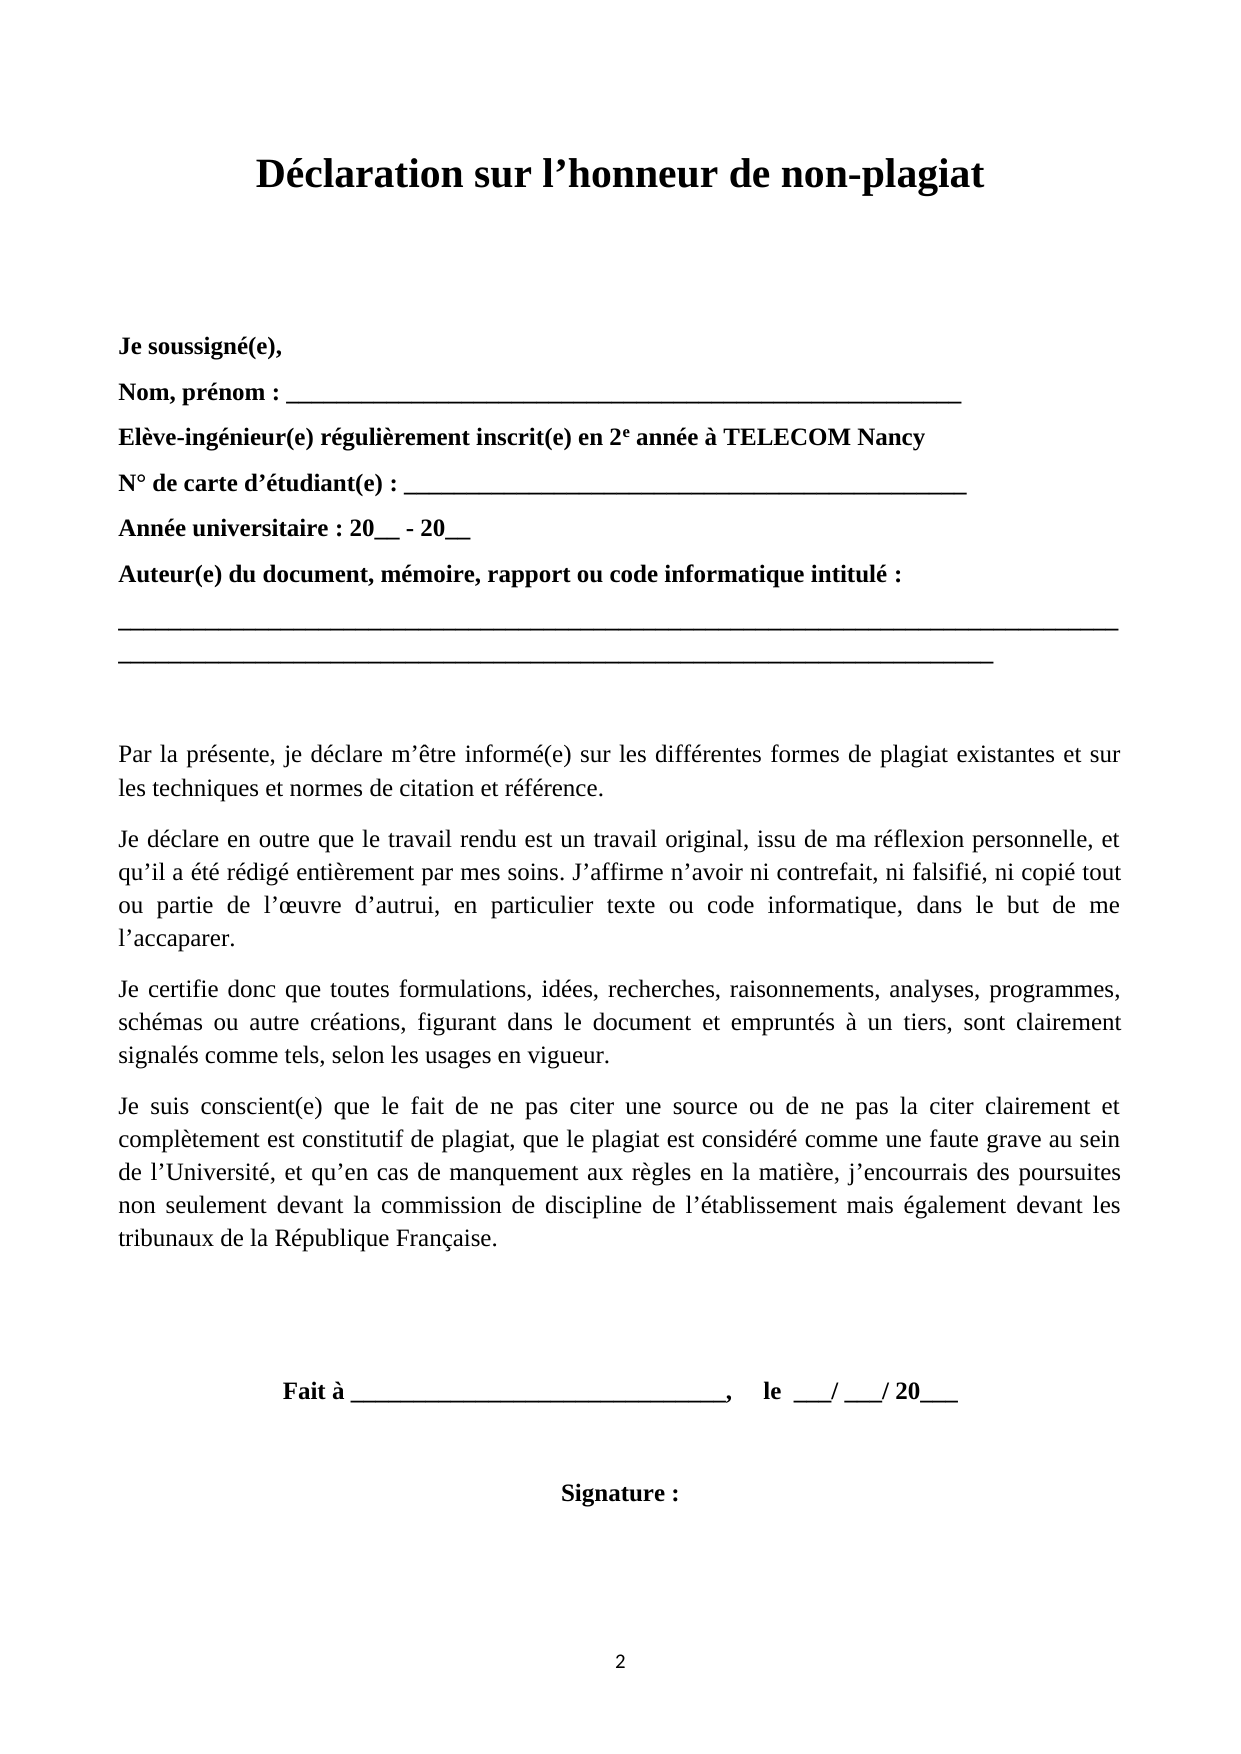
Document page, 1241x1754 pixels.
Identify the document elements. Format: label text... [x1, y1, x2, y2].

text Je certifie donc que toutes formulations, idées, recherches, raisonnements, analyses, programmes, schémas ou autre créations, figurant dans le document et empruntés à un tiers, sont clairement signalés comme tels, selon les usages en vigueur. [118, 974, 1122, 1068]
text Par la présente, je déclare m’être informé(e) sur les différentes formes de plagiat existantes et sur les techniques et normes de citation et référence. [118, 739, 1122, 801]
text N° de carte d’étudiant(e) : _____________________________________________ [118, 468, 1122, 497]
text Elève-ingénieur(e) régulièrement inscrit(e) en 2e année à TELECOM Nancy [118, 422, 1122, 451]
text Je soussigné(e), [118, 331, 1122, 360]
text Je suis conscient(e) que le fait de ne pas citer une source ou de ne pas la citer clairement et complètement est constitutif de plagiat, que le plagiat est considéré comme une faute grave au sein de l’Université, et qu’en cas de manquement aux règles en la matière, j’encourrais des poursuites non seulement devant la commission de discipline de l’établissement mais également devant les tribunaux de la République Française. [118, 1091, 1122, 1252]
text Nom, prénom : ______________________________________________________ [118, 377, 1122, 406]
text Déclaration sur l’honneur de non-plagiat [118, 149, 1122, 197]
text Signature : [118, 1478, 1122, 1507]
text Fait à ______________________________, le ___/ ___/ 20___ [118, 1376, 1122, 1405]
text ______________________________________________________________________________________________________________________________________________________ [118, 604, 1122, 666]
text Année universitaire : 20__ - 20__ [118, 513, 1122, 542]
text Je déclare en outre que le travail rendu est un travail original, issu de ma réflexion personnelle, et qu’il a été rédigé entièrement par mes soins. J’affirme n’avoir ni contrefait, ni falsifié, ni copié tout ou partie de l’œuvre d’autrui, en particulier texte ou code informatique, dans le but de me l’accaparer. [118, 824, 1122, 951]
text Auteur(e) du document, mémoire, rapport ou code informatique intitulé : [118, 559, 1122, 588]
